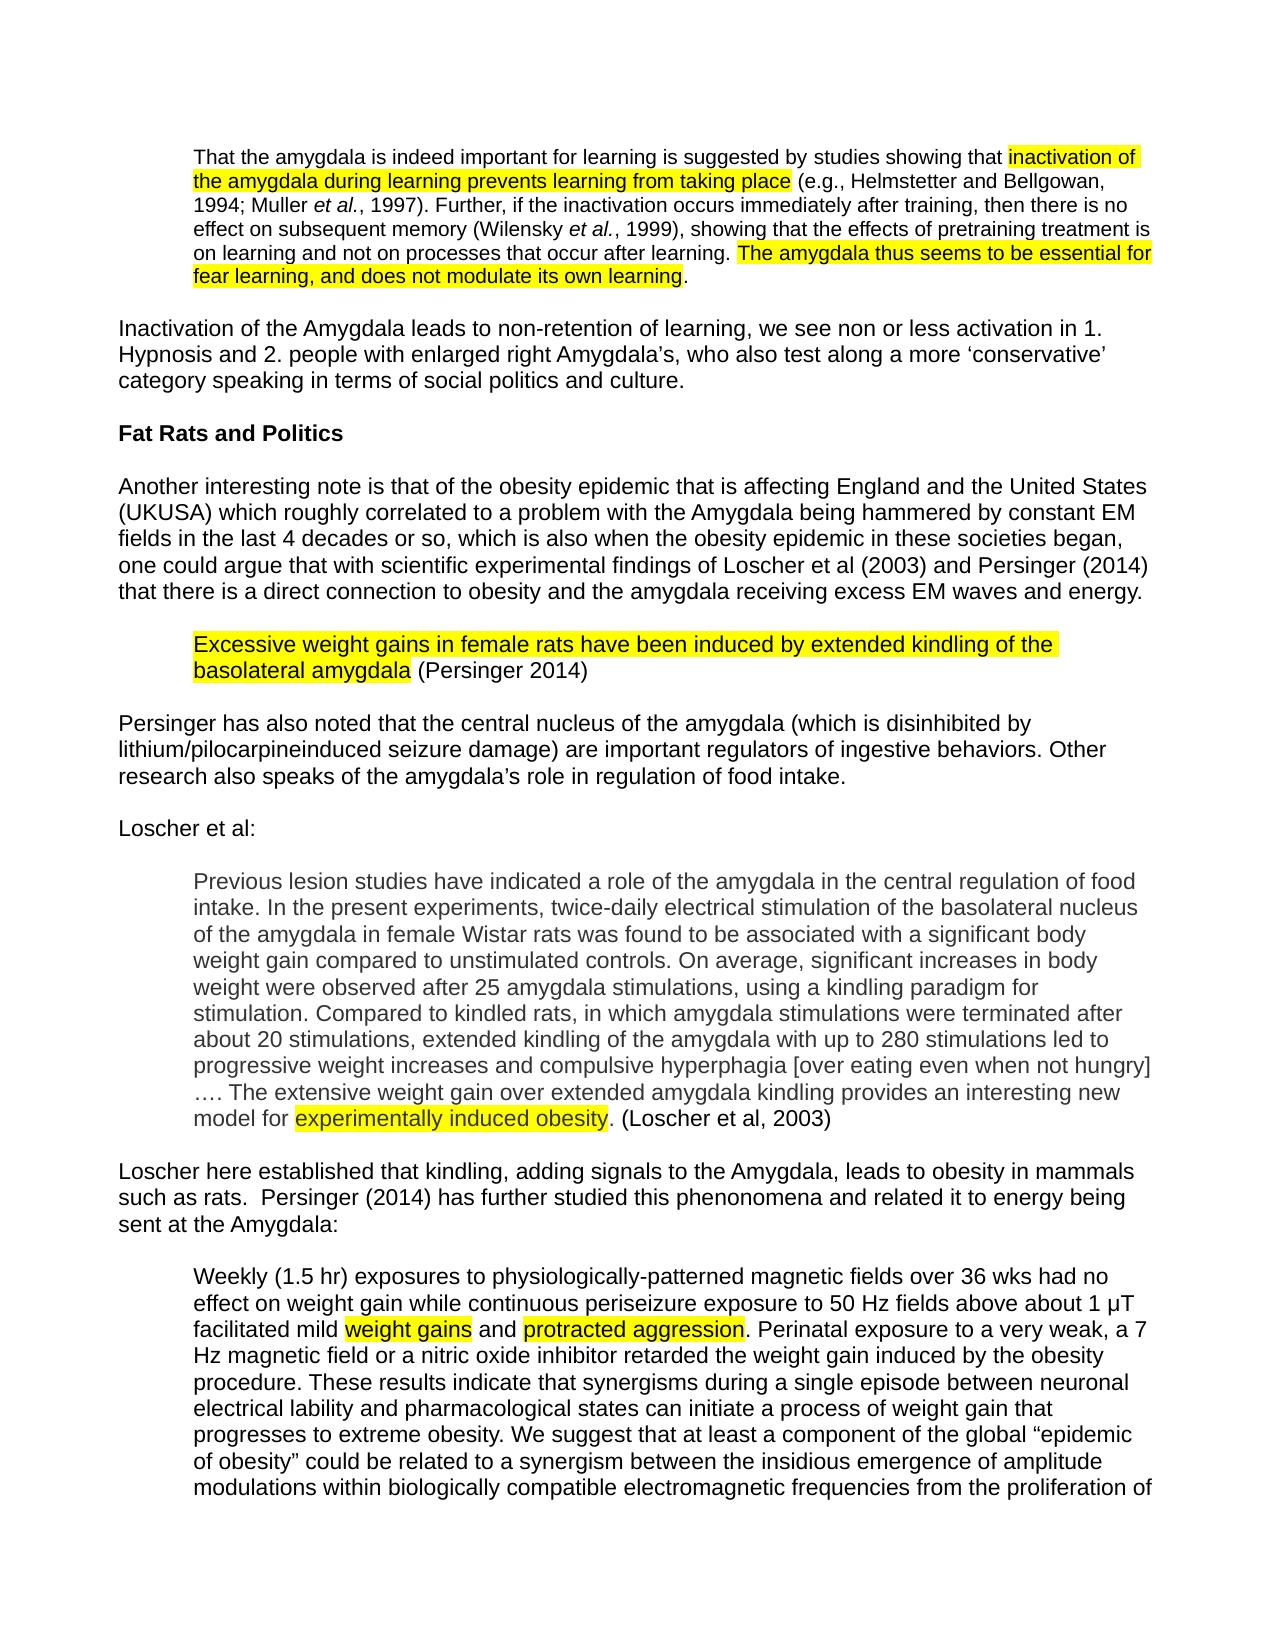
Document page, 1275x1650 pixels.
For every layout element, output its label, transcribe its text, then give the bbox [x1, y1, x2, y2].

text Loscher here established that kindling, adding signals to the Amygdala, leads to obesity in mammals such as rats. Persinger (2014) has further studied this phenonomena and related it to energy being sent at the Amygdala: [118, 1158, 1157, 1237]
text Inactivation of the Amygdala leads to non-retention of learning, we see non or less activation in 1. Hypnosis and 2. people with enlarged right Amygdala’s, who also test along a more ‘conservative’ category speaking in terms of social politics and culture. [118, 314, 1157, 394]
text Persinger has also noted that the central nucleus of the amygdala (which is disinhibited by lithium/pilocarpineinduced seizure damage) are important regulators of ingestive behaviors. Other research also speaks of the amygdala’s role in regulation of food intake. [118, 710, 1157, 789]
text Previous lesion studies have indicated a role of the amygdala in the central regulation of food intake. In the present experiments, twice-daily electrical stimulation of the basolateral nucleus of the amygdala in female Wistar rats was found to be associated with a significant body weight gain compared to unstimulated controls. On average, significant increases in body weight were observed after 25 amygdala stimulations, using a kindling paradigm for stimulation. Compared to kindled rats, in which amygdala stimulations were terminated after about 20 stimulations, extended kindling of the amygdala with up to 280 stimulations led to progressive weight increases and compulsive hyperphagia [over eating even when not hungry]…. The extensive weight gain over extended amygdala kindling provides an interesting new model for experimentally induced obesity. (Loscher et al, 2003) [193, 868, 1157, 1132]
text Excessive weight gains in female rats have been induced by extended kindling of the basolateral amygdala (Persinger 2014) [193, 631, 1157, 683]
text Weekly (1.5 hr) exposures to physiologically-patterned magnetic fields over 36 wks had no effect on weight gain while continuous periseizure exposure to 50 Hz fields above about 1 μT facilitated mild weight gains and protracted aggression. Perinatal exposure to a very weak, a 7 Hz magnetic field or a nitric oxide inhibitor retarded the weight gain induced by the obesity procedure. These results indicate that synergisms during a single episode between neuronal electrical lability and pharmacological states can initiate a process of weight gain that progresses to extreme obesity. We suggest that at least a component of the global “epidemic of obesity” could be related to a synergism between the insidious emergence of amplitude modulations within biologically compatible electromagnetic frequencies from the proliferation of [193, 1263, 1157, 1501]
text That the amygdala is indeed important for learning is suggested by studies showing that inactivation of the amygdala during learning prevents learning from taking place (e.g., Helmstetter and Bellgowan, 1994; Muller et al., 1997). Further, if the inactivation occurs immediately after training, then there is no effect on subsequent memory (Wilensky et al., 1999), showing that the effects of pretraining treatment is on learning and not on processes that occur after learning. The amygdala thus seems to be essential for fear learning, and does not modulate its own learning. [193, 144, 1157, 288]
text Another interesting note is that of the obesity epidemic that is affecting England and the United States (UKUSA) which roughly correlated to a problem with the Amygdala being hammered by constant EM fields in the last 4 decades or so, which is also when the obesity epidemic in these societies began, one could argue that with scientific experimental findings of Loscher et al (2003) and Persinger (2014) that there is a direct connection to obesity and the amygdala receiving excess EM waves and energy. [118, 473, 1157, 604]
text Loscher et al: [118, 815, 1157, 842]
text Fat Rats and Politics [118, 420, 1157, 446]
